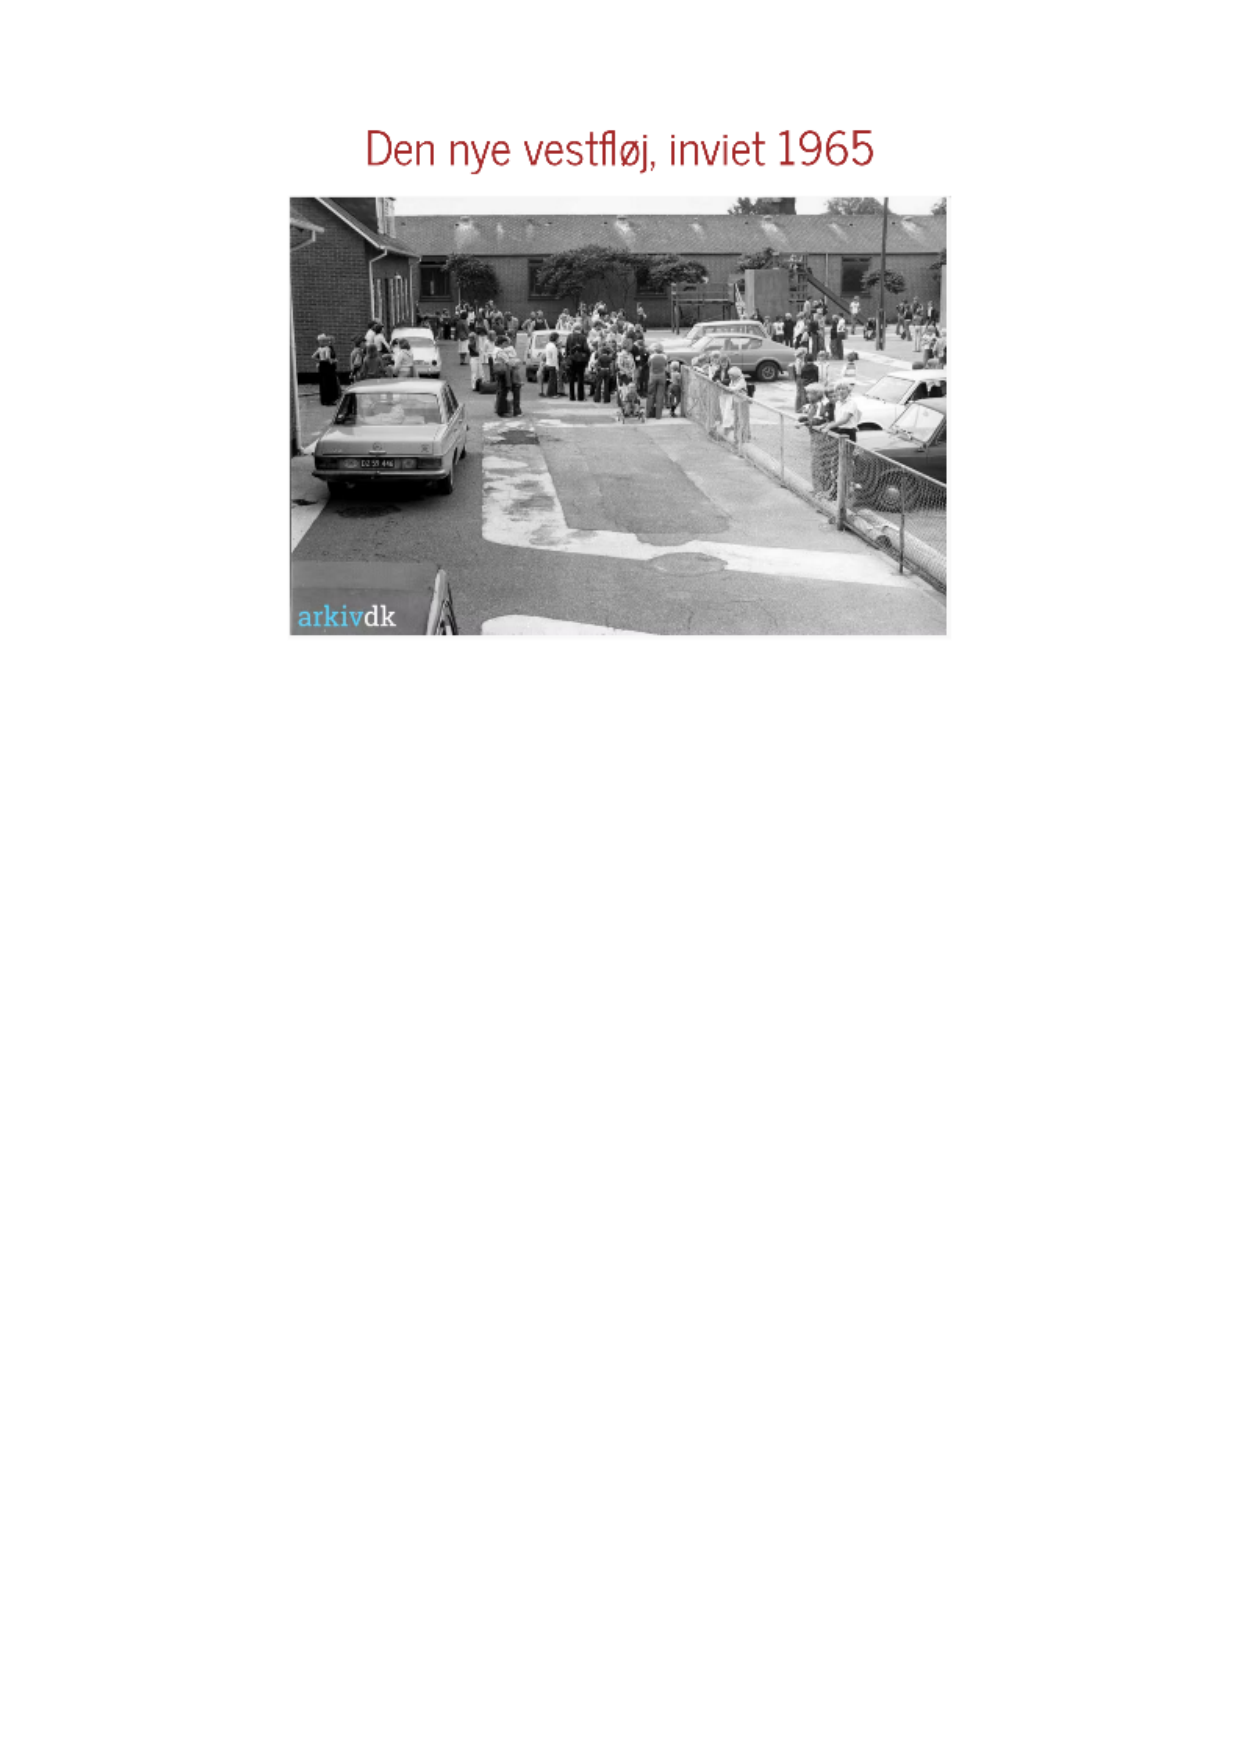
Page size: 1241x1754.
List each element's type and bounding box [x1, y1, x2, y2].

picture [276, 118, 964, 648]
